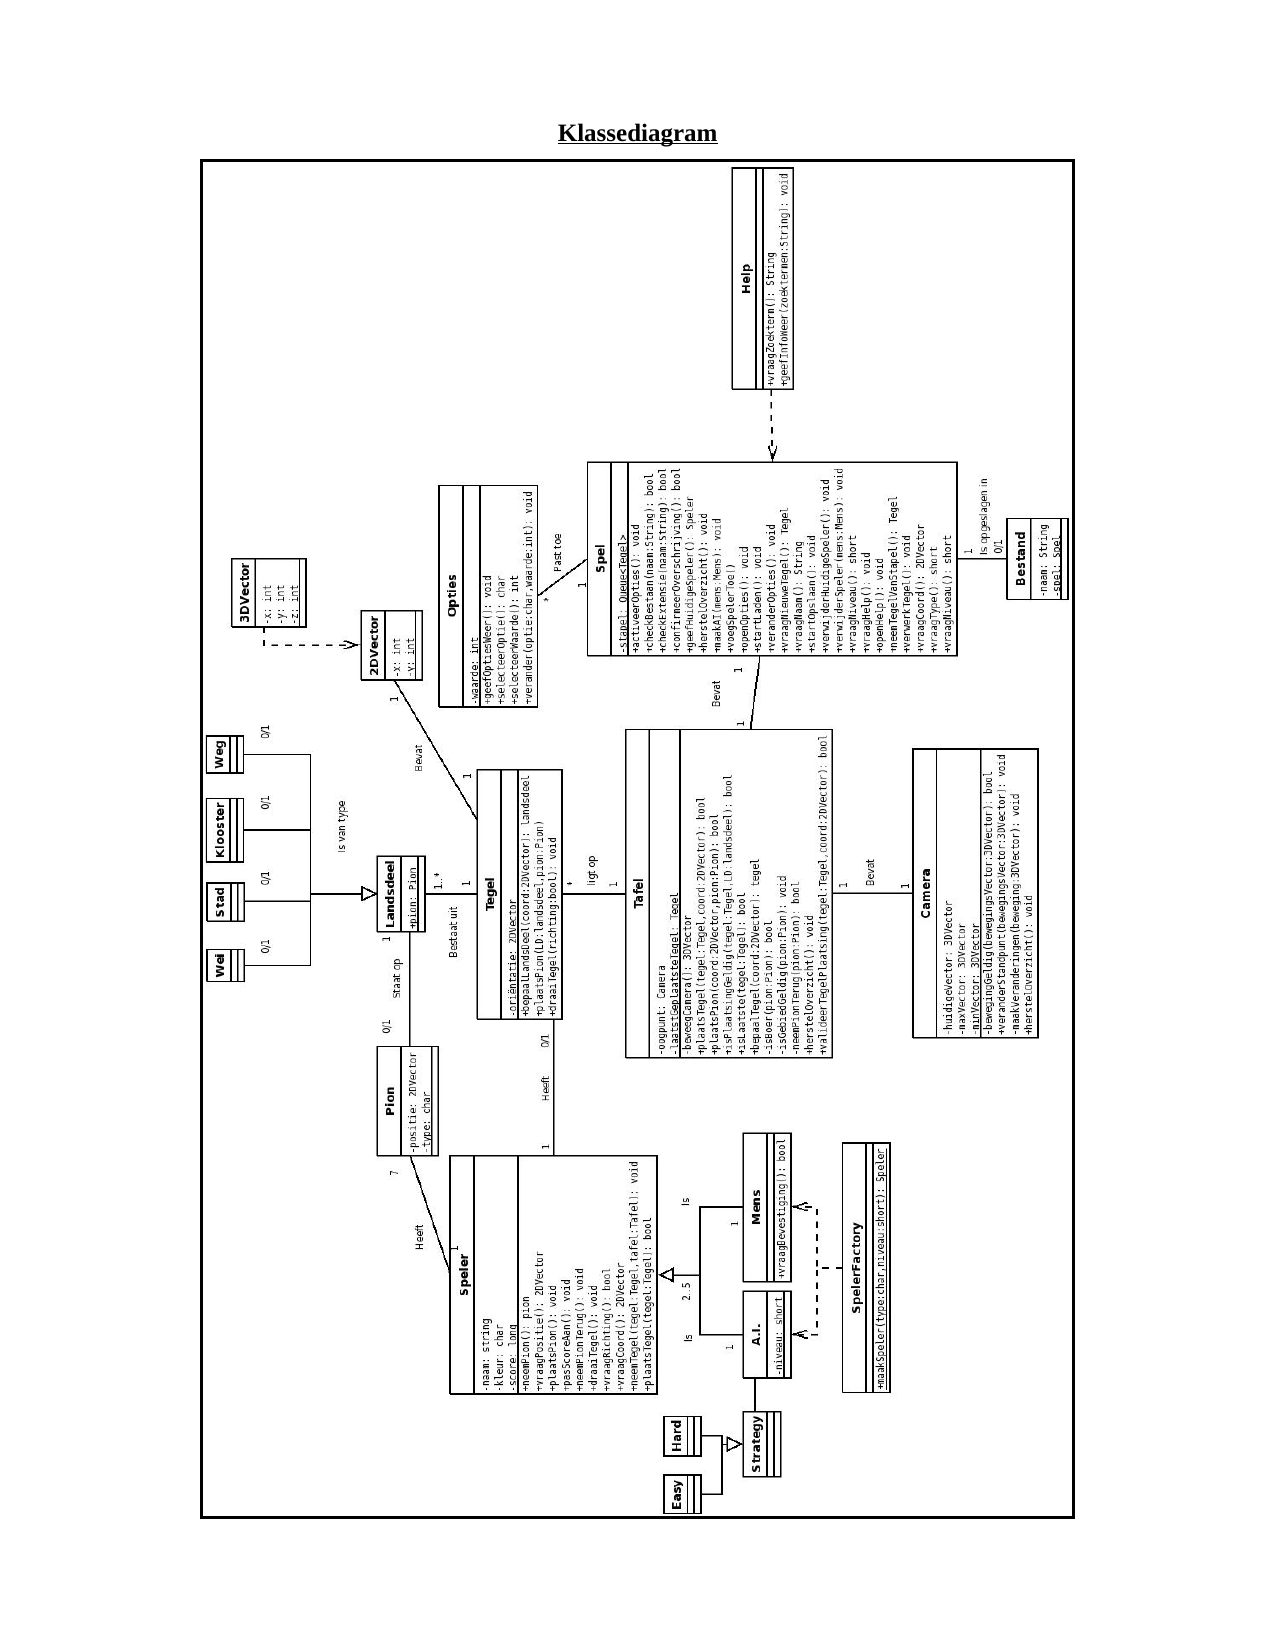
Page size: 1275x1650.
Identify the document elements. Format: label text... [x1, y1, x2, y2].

picture [205, 165, 1070, 1514]
text Klassediagram [118, 118, 1157, 147]
